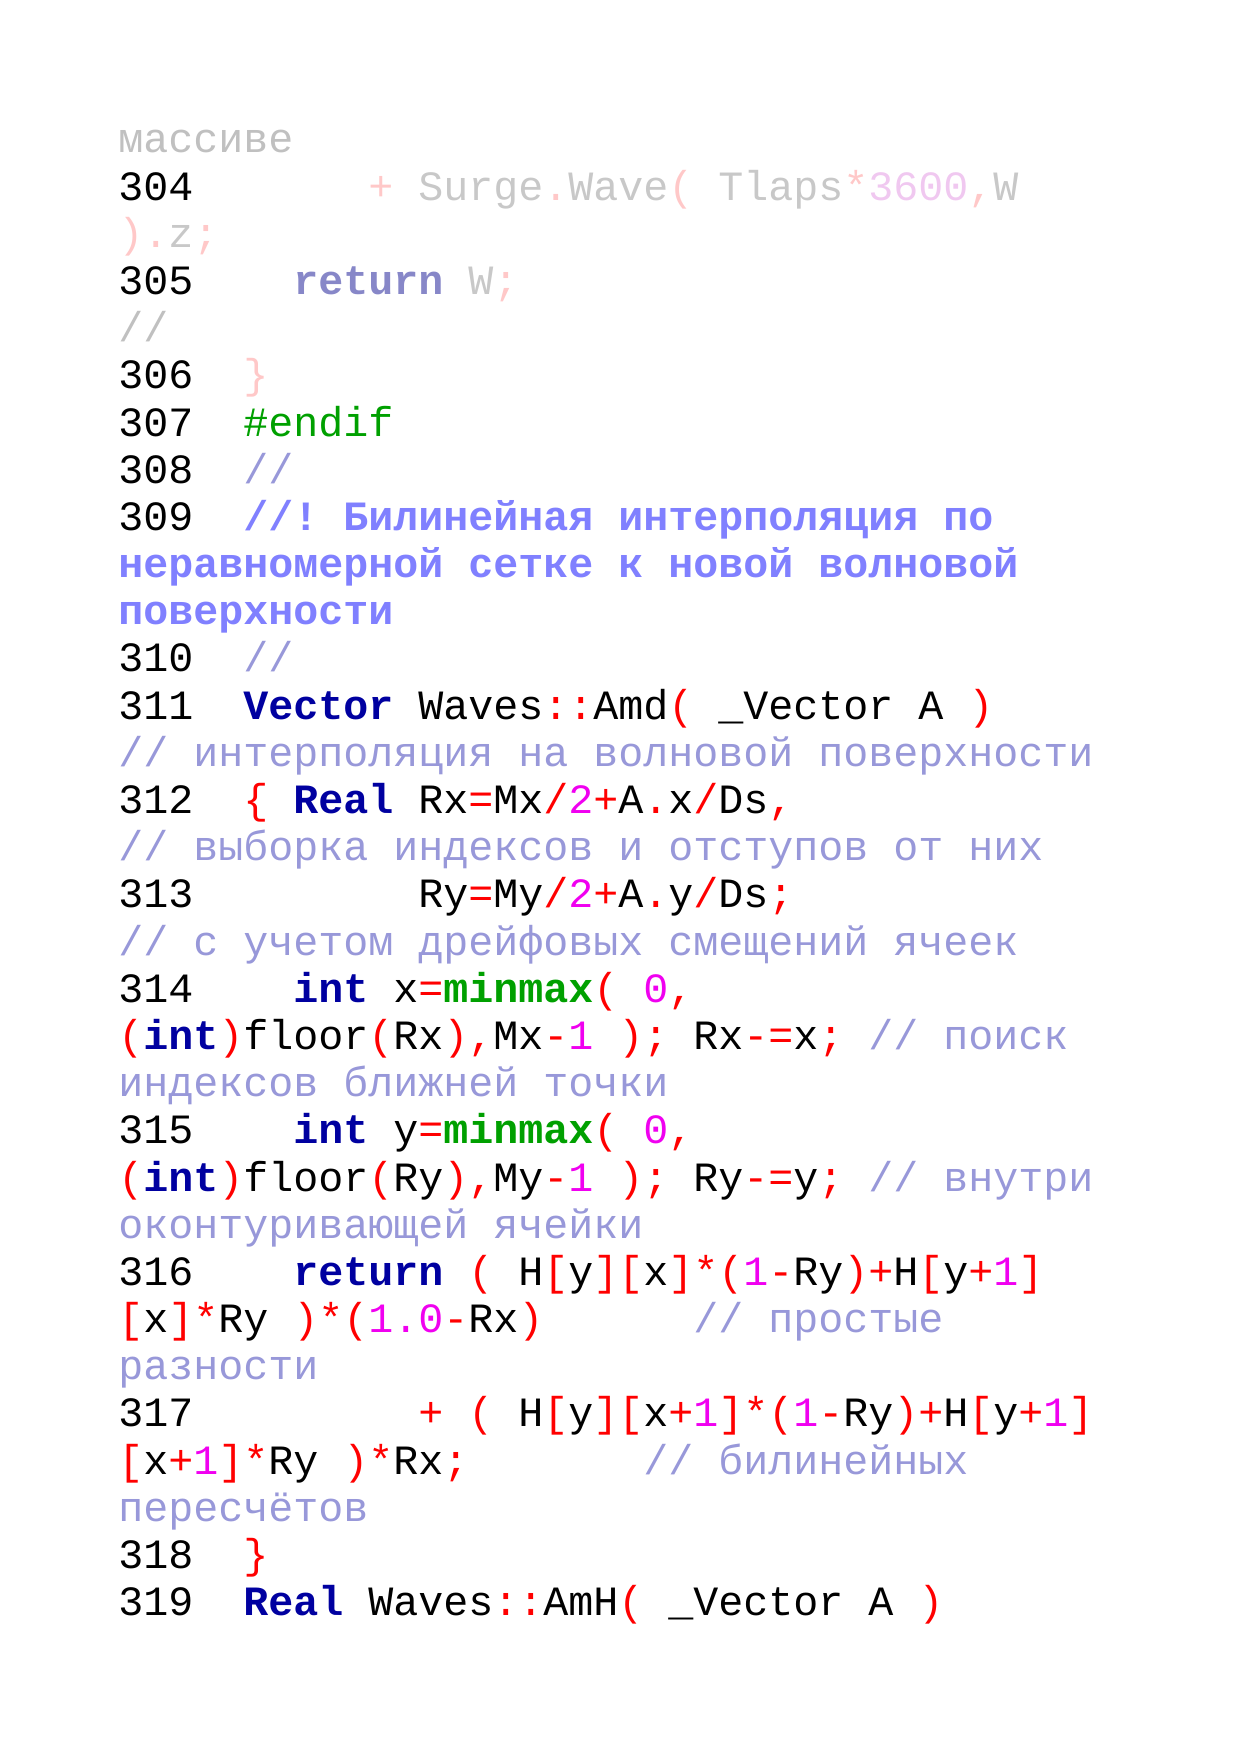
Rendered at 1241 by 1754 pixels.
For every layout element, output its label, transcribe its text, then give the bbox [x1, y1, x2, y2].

subtitle 304 + Surge.Wave( Tlaps*3600,W ).z; [118, 165, 1122, 260]
subtitle 319 Real Waves::AmH( _Vector A ) // интерполяция на волновой поверхности [493, 1581, 543, 1628]
subtitle 319 Real Waves::AmH( _Vector A ) // интерполяция на волновой поверхности [918, 1581, 1122, 1628]
subtitle 312 { Real Rx=Mx/2+A.x/Ds, // выборка индексов и отступов от них [118, 779, 1122, 873]
subtitle 308 // [118, 448, 1122, 496]
subtitle 313 Ry=My/2+A.y/Ds; // с учетом дрейфовых смещений ячеек [118, 873, 1122, 967]
subtitle 316 return ( H[y][x]*(1-Ry)+H[y+1][x]*Ry )*(1.0-Rx) // простые разности [118, 1251, 1122, 1392]
subtitle 311 Vector Waves::Amd( _Vector A ) // интерполяция на волновой поверхности [118, 684, 1122, 779]
subtitle 305 return W; // [118, 260, 1122, 354]
subtitle 318 } [118, 1534, 1122, 1581]
subtitle 310 // [118, 637, 1122, 684]
subtitle 317 + ( H[y][x+1]*(1-Ry)+H[y+1][x+1]*Ry )*Rx; // билинейных пересчётов [118, 1392, 1122, 1534]
subtitle 319 Real Waves::AmH( _Vector A ) // интерполяция на волновой поверхности [618, 1581, 668, 1628]
subtitle 315 int y=minmax( 0,(int)floor(Ry),My-1 ); Ry-=y; // внутри оконтуривающей ячейки [118, 1109, 1122, 1251]
subtitle 314 int x=minmax( 0,(int)floor(Rx),Mx-1 ); Rx-=x; // поиск индексов ближней точки [118, 967, 1122, 1109]
subtitle 307 #endif [118, 401, 1122, 448]
subtitle 319 Real Waves::AmH( _Vector A ) // интерполяция на волновой поверхности [118, 1581, 368, 1628]
subtitle 306 } [118, 354, 1122, 401]
subtitle массиве [118, 118, 1122, 165]
subtitle 309 //! Билинейная интерполяция по неравномерной сетке к новой волновой поверхности [118, 496, 1122, 637]
